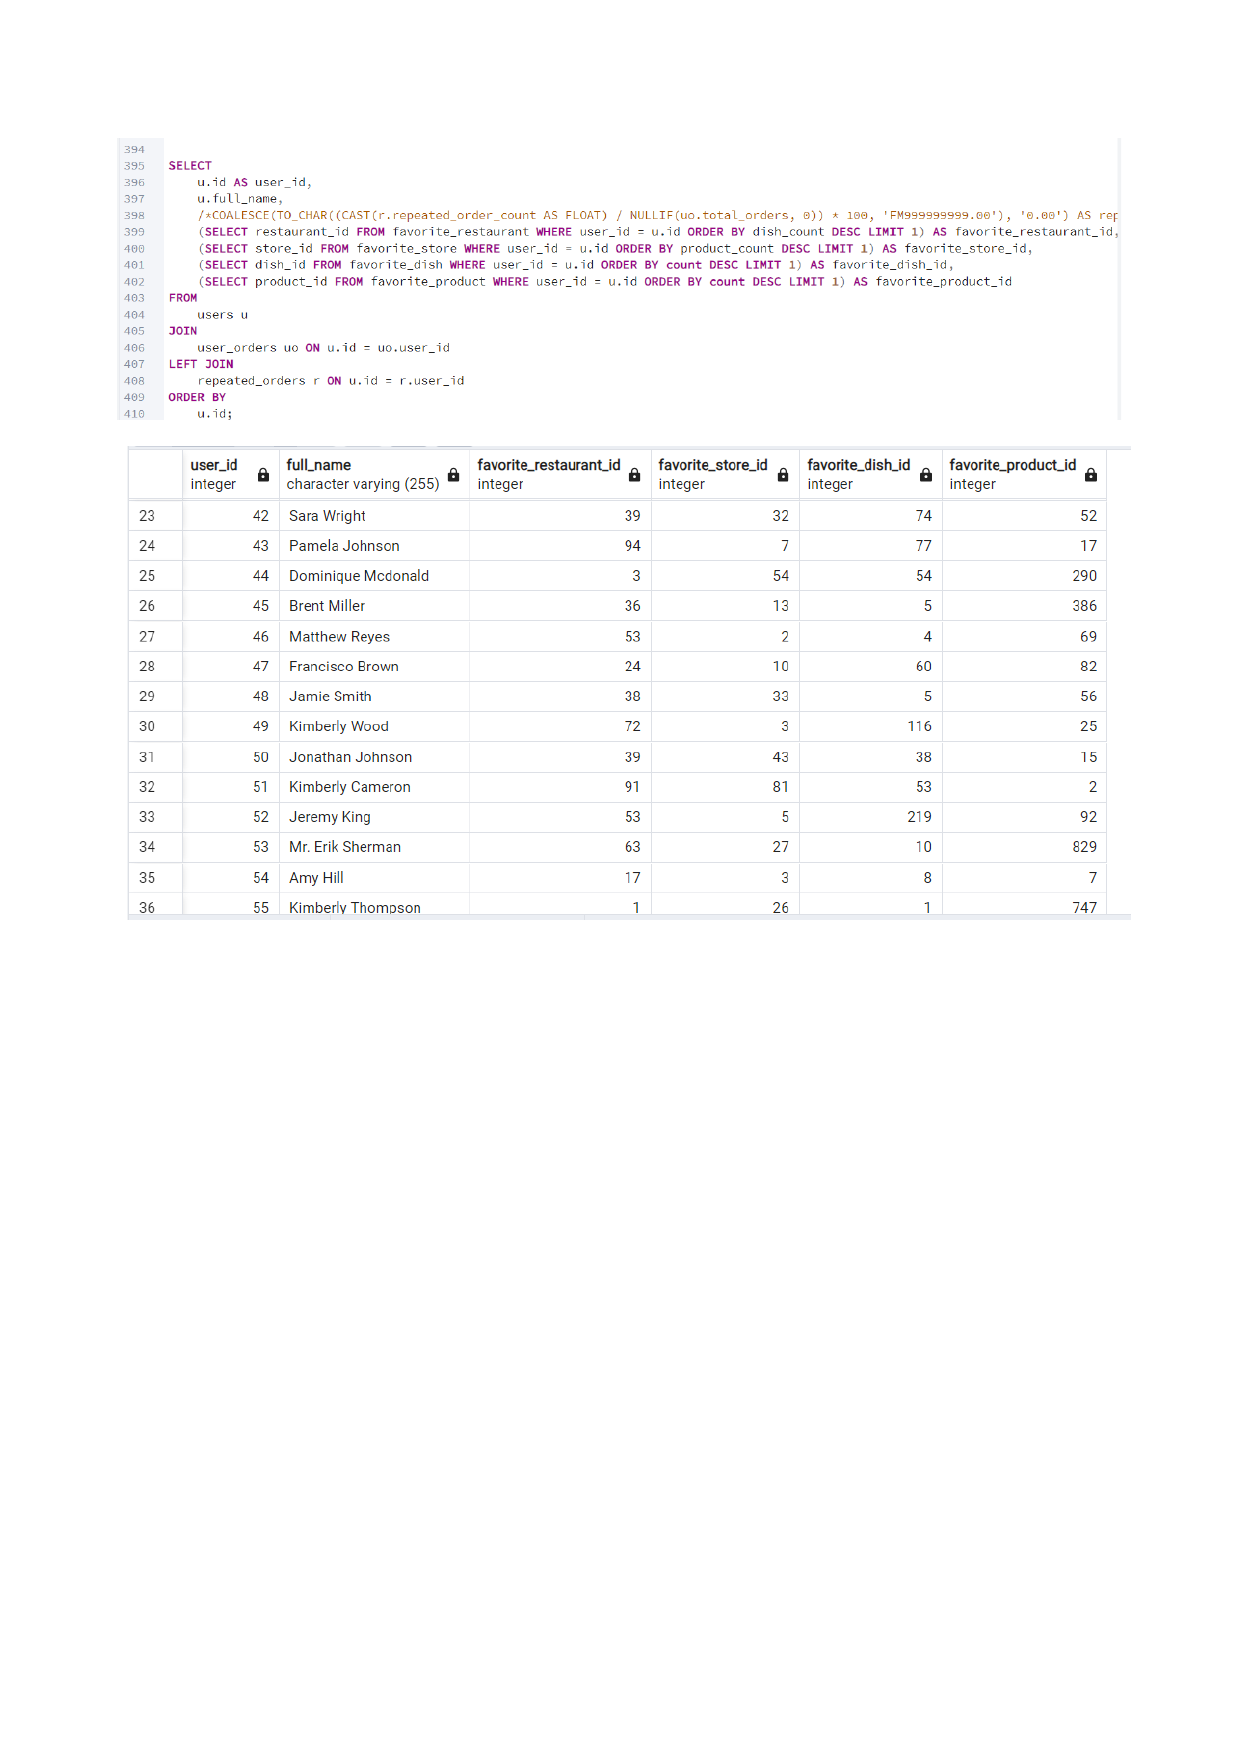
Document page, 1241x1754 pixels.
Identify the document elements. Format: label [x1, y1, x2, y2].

picture [117, 138, 1122, 420]
picture [127, 446, 1131, 920]
